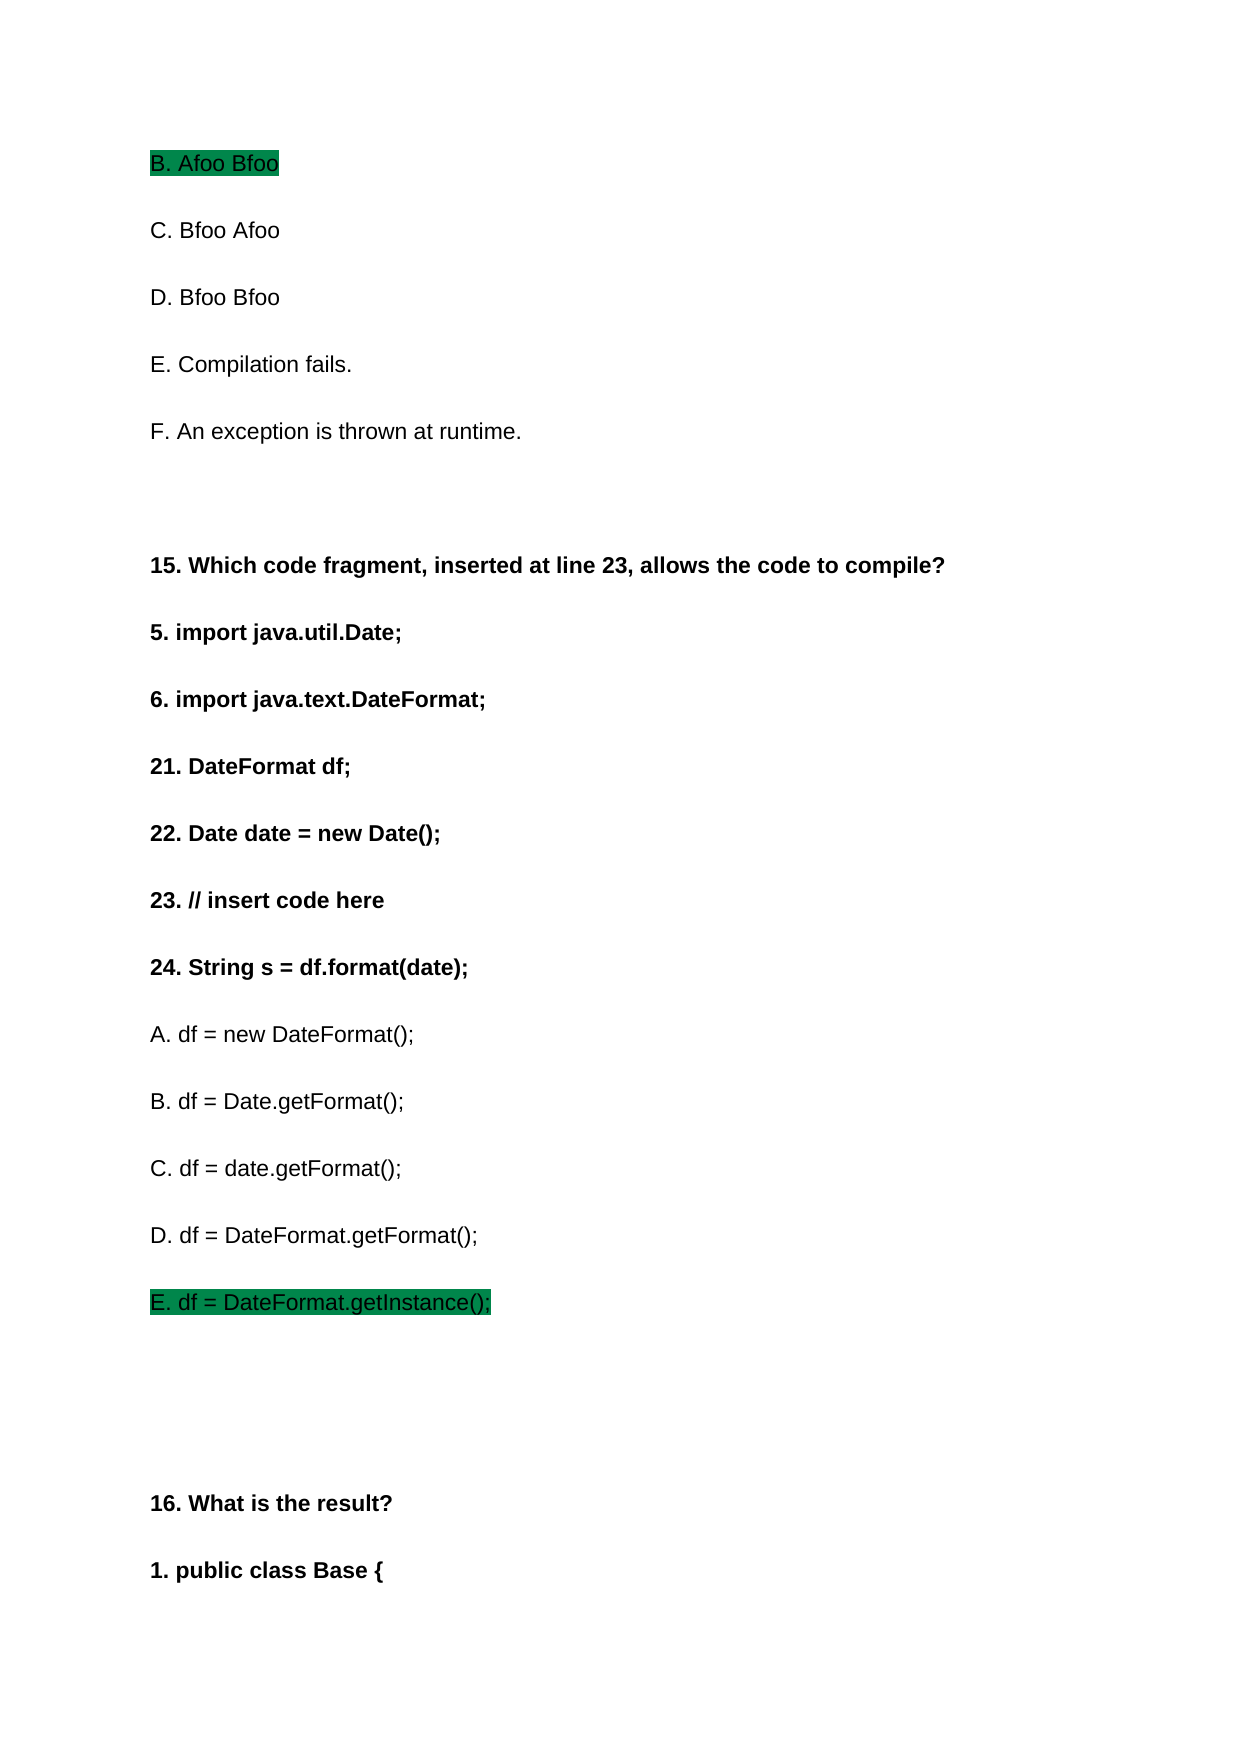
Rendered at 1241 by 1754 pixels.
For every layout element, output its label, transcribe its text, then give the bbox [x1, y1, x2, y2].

text E. Compilation fails. [150, 351, 1090, 377]
text 1. public class Base { [150, 1557, 1090, 1583]
text 22. Date date = new Date(); [150, 820, 1090, 846]
text 21. DateFormat df; [150, 753, 1090, 779]
text C. Bfoo Afoo [150, 217, 1090, 243]
text 15. Which code fragment, inserted at line 23, allows the code to compile? [150, 552, 1090, 578]
text 5. import java.util.Date; [150, 619, 1090, 645]
text B. df = Date.getFormat(); [150, 1088, 1090, 1114]
text B. Afoo Bfoo [150, 150, 1090, 176]
text 6. import java.text.DateFormat; [150, 686, 1090, 712]
text E. df = DateFormat.getInstance(); [150, 1289, 1090, 1315]
text A. df = new DateFormat(); [150, 1021, 1090, 1047]
text C. df = date.getFormat(); [150, 1155, 1090, 1181]
text D. Bfoo Bfoo [150, 284, 1090, 310]
text 16. What is the result? [150, 1489, 1090, 1516]
text 24. String s = df.format(date); [150, 954, 1090, 980]
text F. An exception is thrown at runtime. [150, 418, 1090, 444]
text D. df = DateFormat.getFormat(); [150, 1222, 1090, 1248]
text 23. // insert code here [150, 887, 1090, 913]
